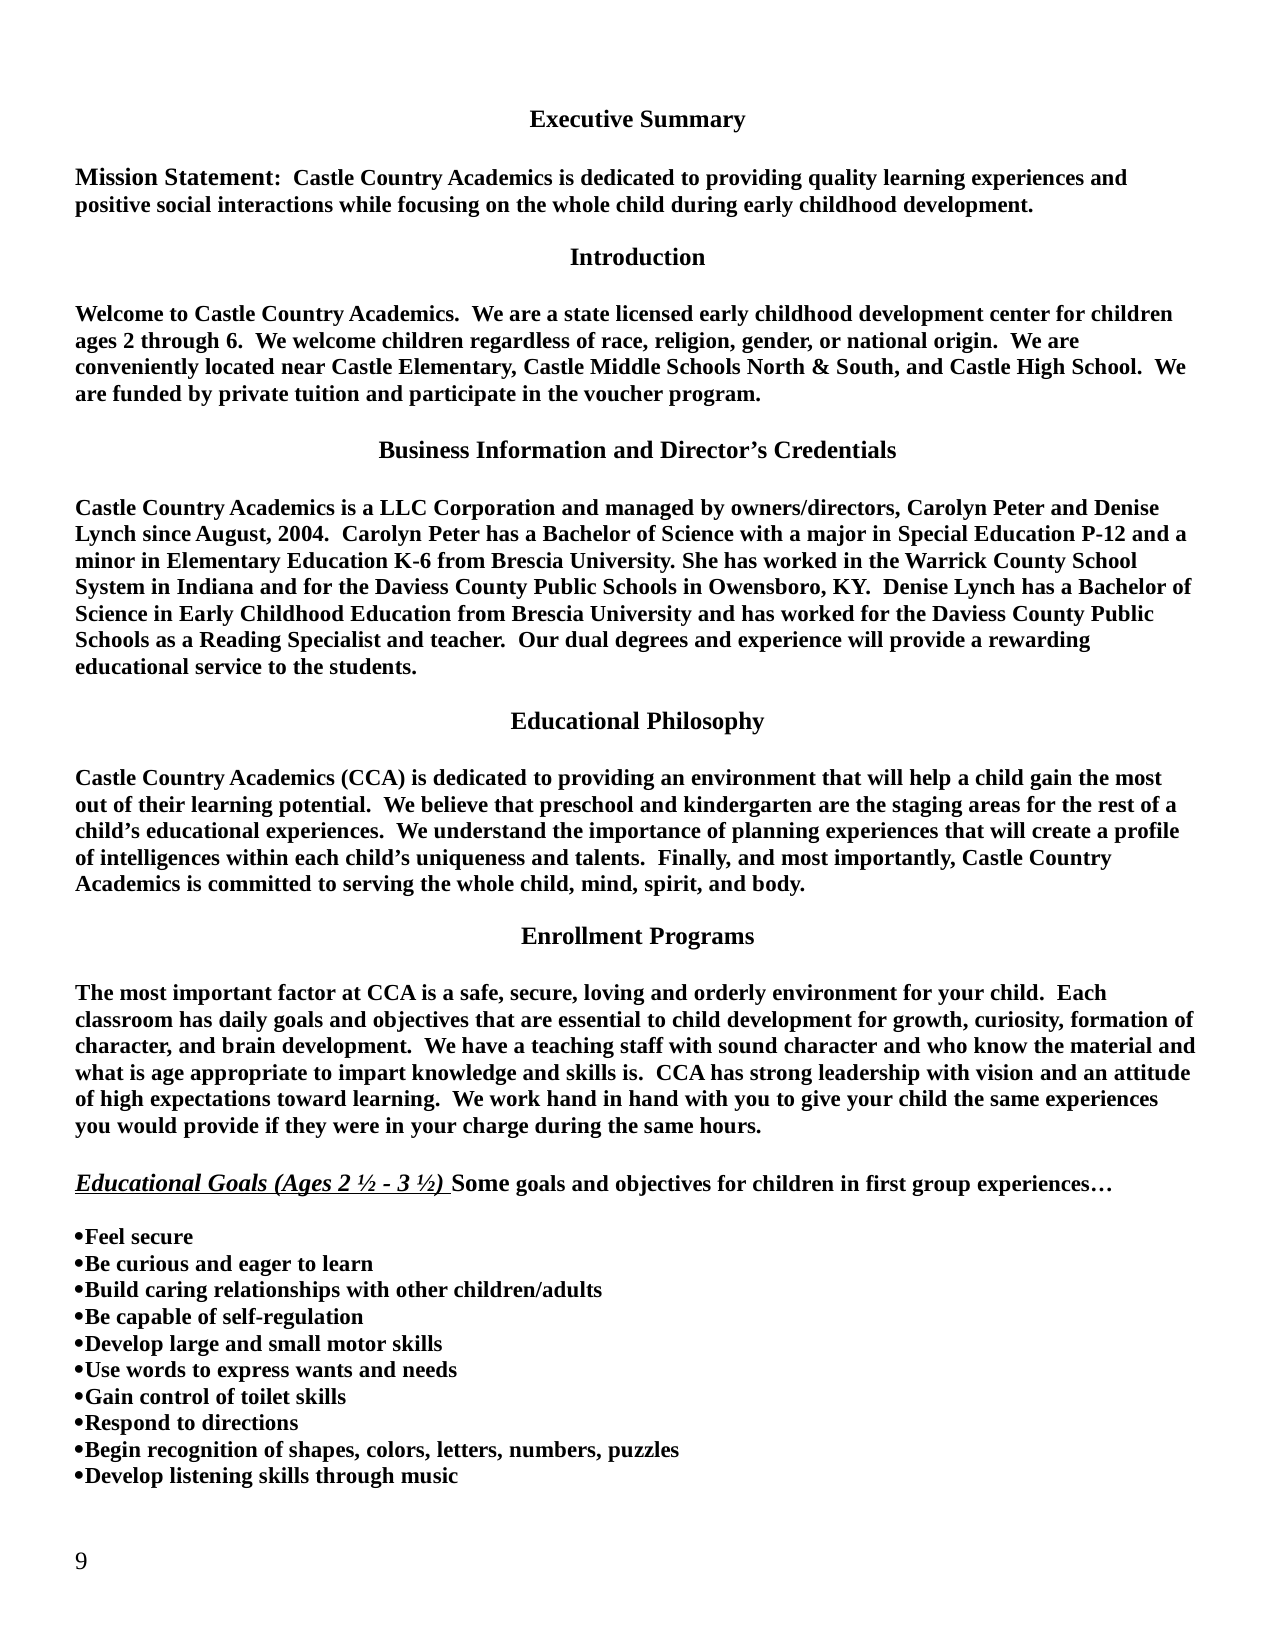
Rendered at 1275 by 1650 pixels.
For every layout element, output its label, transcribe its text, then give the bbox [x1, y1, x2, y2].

text Castle Country Academics is a LLC Corporation and managed by owners/directors, Carolyn Peter and Denise Lynch since August, 2004. Carolyn Peter has a Bachelor of Science with a major in Special Education P-12 and a minor in Elementary Education K-6 from Brescia University. She has worked in the Warrick County School System in Indiana and for the Daviess County Public Schools in Owensboro, KY. Denise Lynch has a Bachelor of Science in Early Childhood Education from Brescia University and has worked for the Daviess County Public Schools as a Reading Specialist and teacher. Our dual degrees and experience will provide a rewarding educational service to the students. [75, 493, 1200, 679]
list Develop listening skills through music [75, 1462, 1200, 1489]
list Gain control of toilet skills [75, 1382, 1200, 1409]
text The most important factor at CCA is a safe, secure, loving and orderly environment for your child. Each classroom has daily goals and objectives that are essential to child development for growth, curiosity, formation of character, and brain development. We have a teaching staff with sound character and who know the material and what is age appropriate to impart knowledge and skills is. CCA has strong leadership with vision and an attitude of high expectations toward learning. We work hand in hand with you to give your child the same experiences you would provide if they were in your charge during the same hours. [75, 979, 1200, 1138]
list Respond to directions [75, 1409, 1200, 1436]
text Welcome to Castle Country Academics. We are a state licensed early childhood development center for children ages 2 through 6. We welcome children regardless of race, religion, gender, or national origin. We are conveniently located near Castle Elementary, Castle Middle Schools North & South, and Castle High School. We are funded by private tuition and participate in the voucher program. [75, 300, 1200, 406]
text Executive Summary [75, 104, 1200, 133]
text Mission Statement: Castle Country Academics is dedicated to providing quality learning experiences and positive social interactions while focusing on the whole child during early childhood development. [75, 162, 1200, 218]
text Introduction [75, 242, 1200, 271]
list Develop large and small motor skills [75, 1329, 1200, 1356]
list Begin recognition of shapes, colors, letters, numbers, puzzles [75, 1436, 1200, 1462]
list Be capable of self-regulation [75, 1303, 1200, 1329]
text Business Information and Director’s Credentials [75, 435, 1200, 464]
text Educational Philosophy [75, 706, 1200, 735]
text Castle Country Academics (CCA) is dedicated to providing an environment that will help a child gain the most out of their learning potential. We believe that preschool and kindergarten are the staging areas for the rest of a child’s educational experiences. We understand the importance of planning experiences that will create a profile of intelligences within each child’s uniqueness and talents. Finally, and most importantly, Castle Country Academics is committed to serving the whole child, mind, spirit, and body. [75, 764, 1200, 897]
list Build caring relationships with other children/adults [75, 1276, 1200, 1303]
list Use words to express wants and needs [75, 1356, 1200, 1382]
list Be curious and eager to learn [75, 1250, 1200, 1276]
text Educational Goals (Ages 2 ½ - 3 ½) Some goals and objectives for children in first group experiences… [75, 1167, 1200, 1197]
text Enrollment Programs [75, 921, 1200, 950]
list Feel secure [75, 1223, 1200, 1250]
